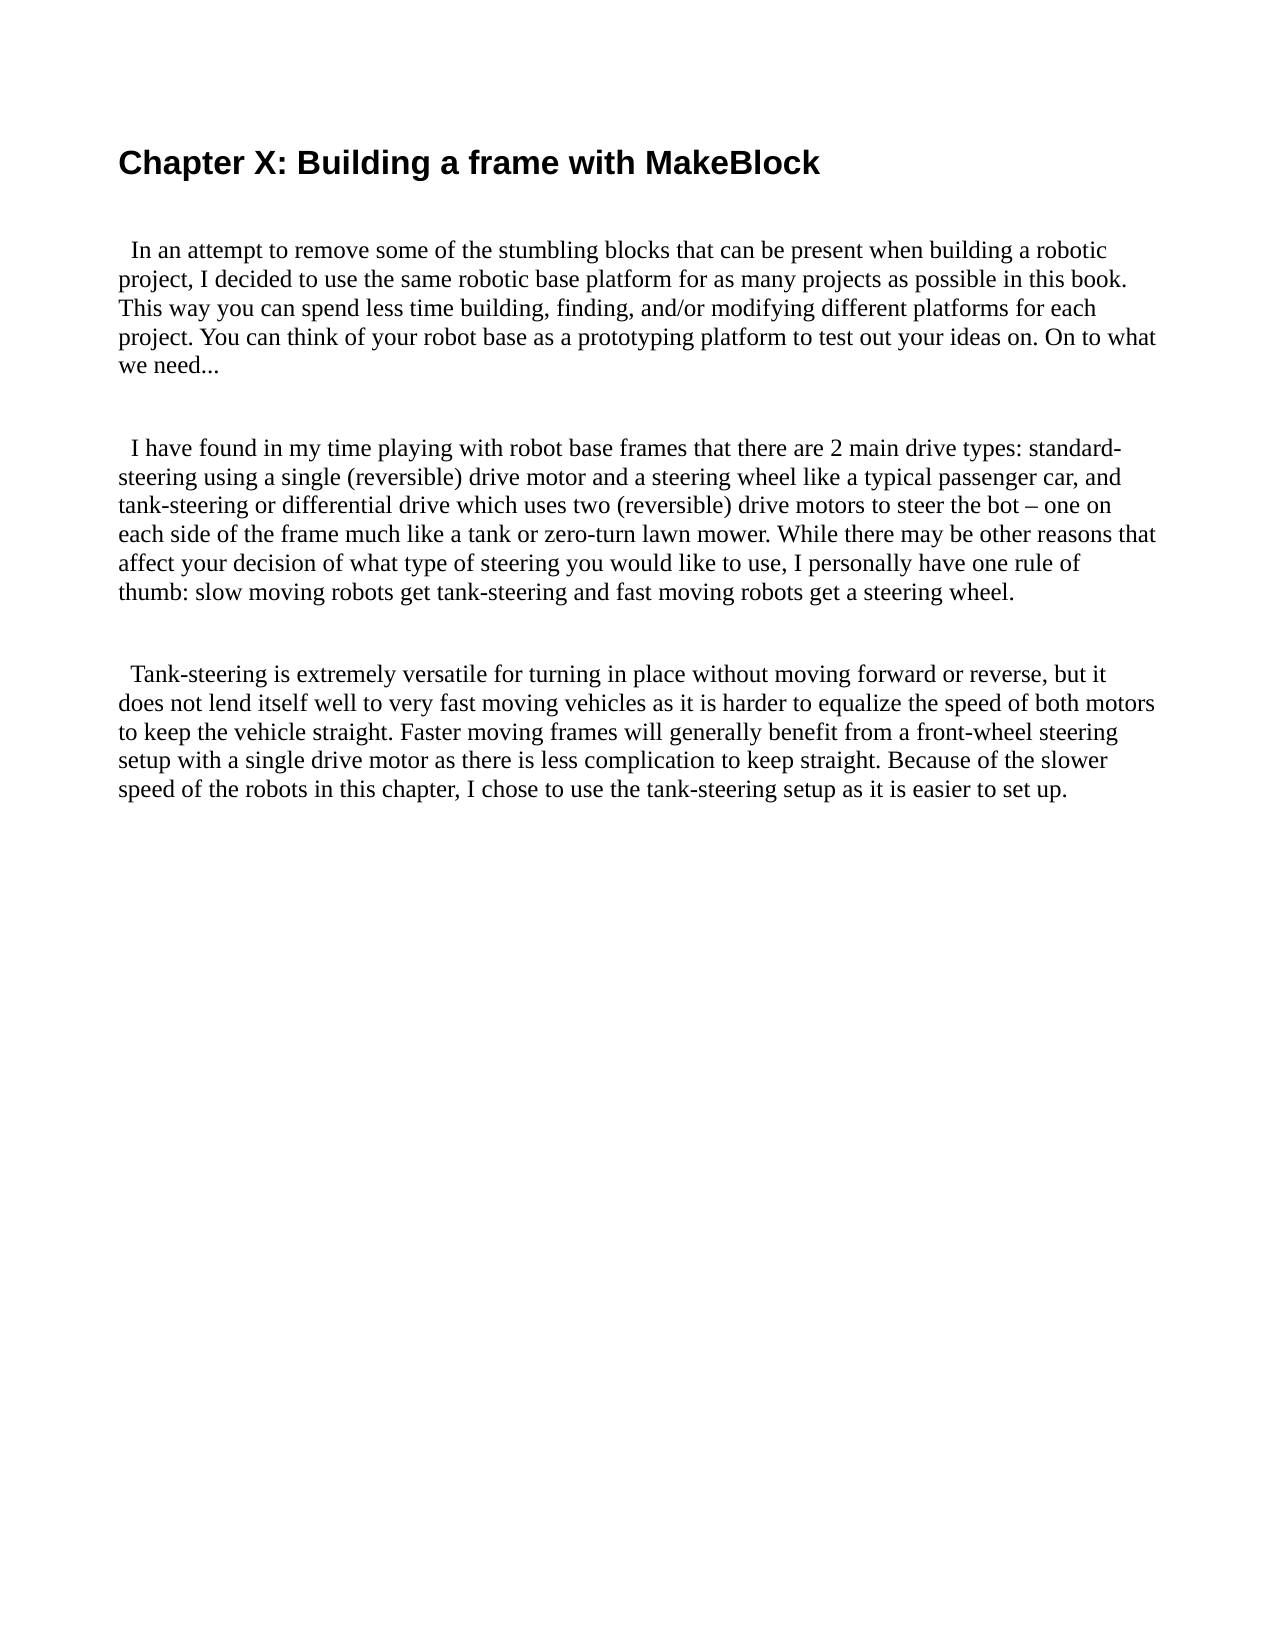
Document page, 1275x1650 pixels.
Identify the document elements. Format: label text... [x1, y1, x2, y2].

text Tank-steering is extremely versatile for turning in place without moving forward or reverse, but it does not lend itself well to very fast moving vehicles as it is harder to equalize the speed of both motors to keep the vehicle straight. Faster moving frames will generally benefit from a front-wheel steering setup with a single drive motor as there is less complication to keep straight. Because of the slower speed of the robots in this chapter, I chose to use the tank-steering setup as it is easier to set up. [118, 659, 1157, 803]
text In an attempt to remove some of the stumbling blocks that can be present when building a robotic project, I decided to use the same robotic base platform for as many projects as possible in this book. This way you can spend less time building, finding, and/or modifying different platforms for each project. You can think of your robot base as a prototyping platform to test out your ideas on. On to what we need... [118, 236, 1157, 379]
text I have found in my time playing with robot base frames that there are 2 main drive types: standard-steering using a single (reversible) drive motor and a steering wheel like a typical passenger car, and tank-steering or differential drive which uses two (reversible) drive motors to steer the bot – one on each side of the frame much like a tank or zero-turn lawn mower. While there may be other reasons that affect your decision of what type of steering you would like to use, I personally have one rule of thumb: slow moving robots get tank-steering and fast moving robots get a steering wheel. [118, 433, 1157, 606]
subtitle Chapter X: Building a frame with MakeBlock [118, 143, 1157, 182]
